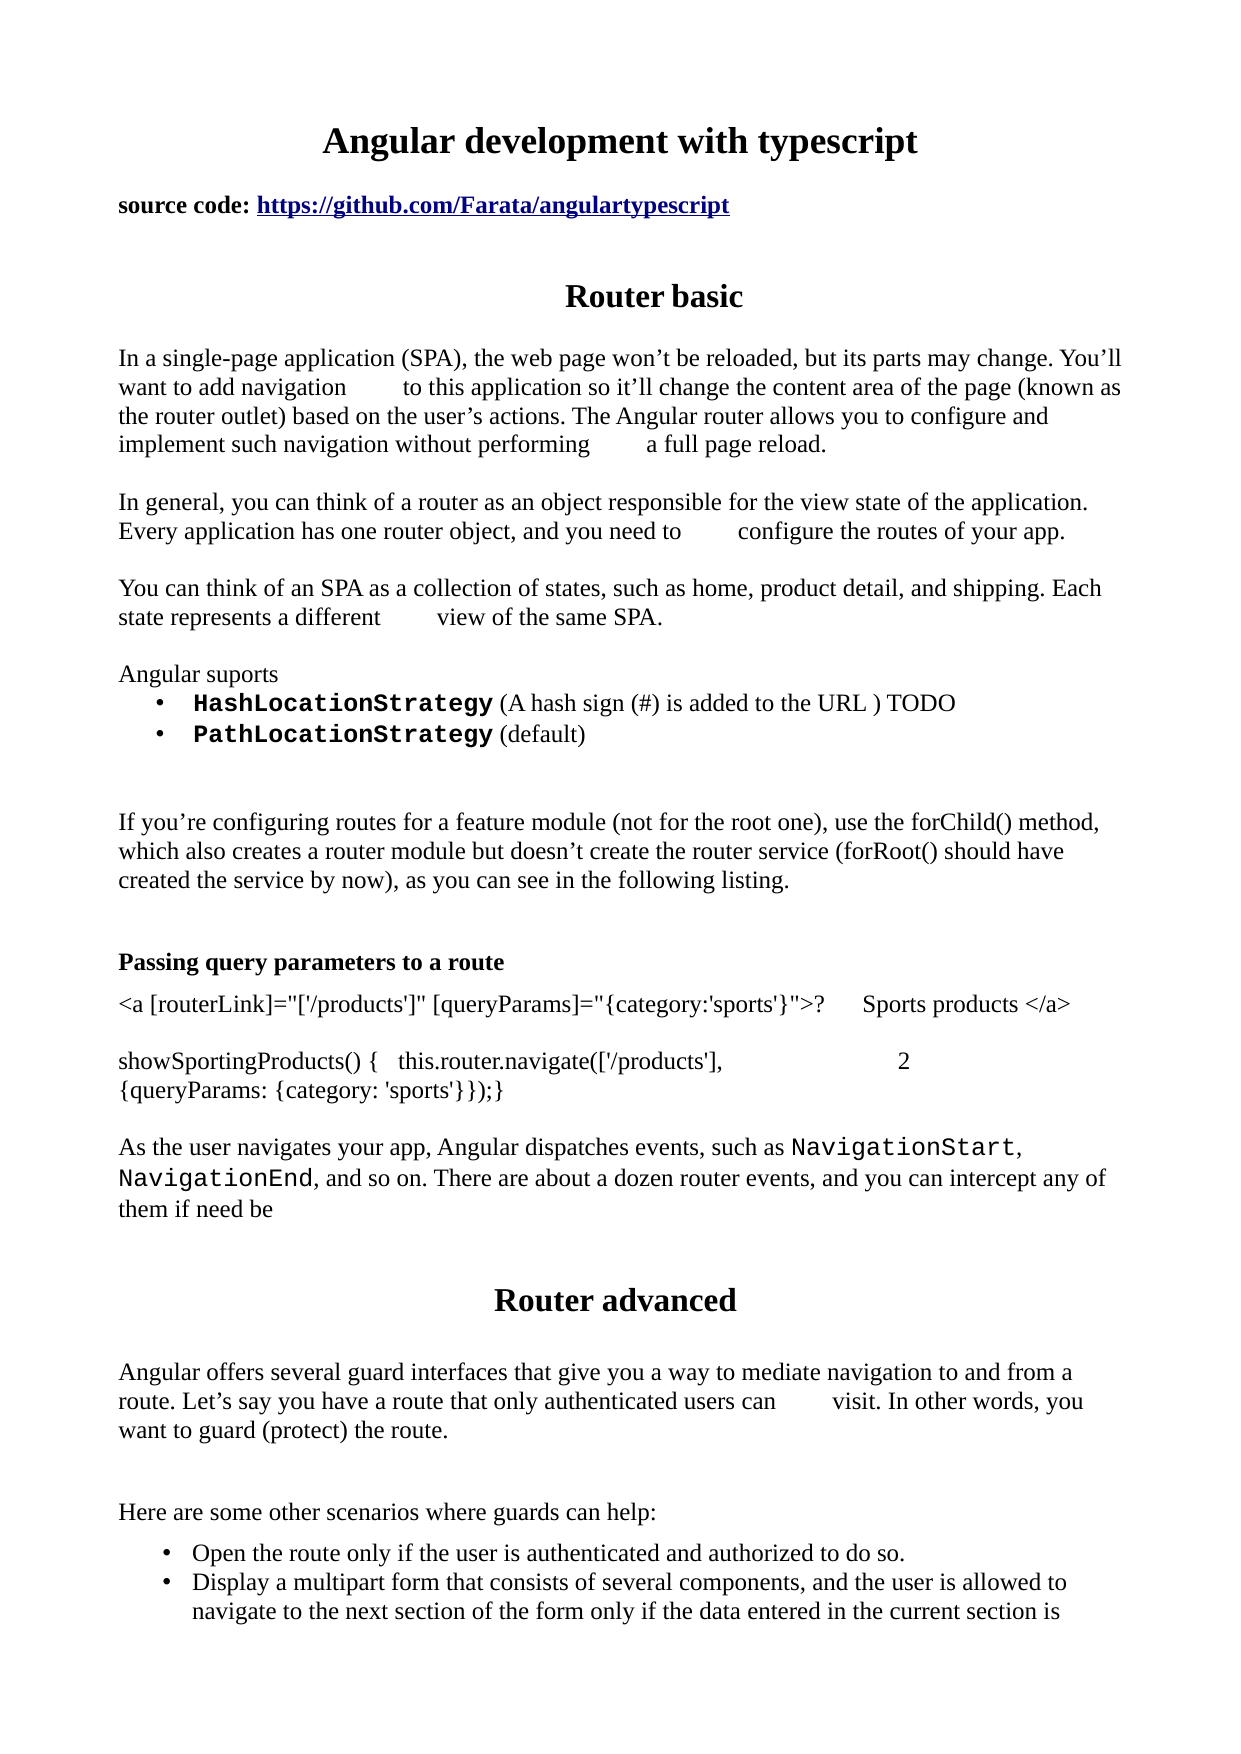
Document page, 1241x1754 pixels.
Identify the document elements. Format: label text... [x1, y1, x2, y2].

text In general, you can think of a router as an object responsible for the view state of the application. [118, 487, 1122, 516]
subtitle Angular offers several guard interfaces that give you a way to mediate navigation to and from a route. Let’s say you have a route that only authenticated users can visit. In other words, you want to guard (protect) the route. [118, 1357, 1122, 1443]
text Angular suports [118, 659, 1122, 688]
subtitle Passing query parameters to a route [118, 947, 1122, 976]
text Angular development with typescript [118, 118, 1122, 161]
list Display a multipart form that consists of several components, and the user is allowed to navigate to the next section of the form only if the data entered in the current section is [162, 1567, 1122, 1625]
text Here are some other scenarios where guards can help: [118, 1497, 1122, 1526]
text In a single-page application (SPA), the web page won’t be reloaded, but its parts may change. You’ll want to add navigation to this application so it’ll change the content area of the page (known as the router outlet) based on the user’s actions. The Angular router allows you to configure and implement such navigation without performing a full page reload. [118, 343, 1122, 458]
text showSportingProducts() { this.router.navigate(['/products'], 2 {queryParams: {category: 'sports'}});} [118, 1046, 1122, 1104]
list PathLocationStrategy (default) [156, 719, 1122, 750]
text Every application has one router object, and you need to configure the routes of your app. [118, 516, 1122, 544]
text If you’re configuring routes for a feature module (not for the root one), use the forChild() method, which also creates a router module but doesn’t create the router service (forRoot() should have created the service by now), as you can see in the following listing. [118, 807, 1122, 894]
text Router basic [118, 276, 1122, 314]
list Open the route only if the user is authenticated and authorized to do so. [162, 1538, 1122, 1567]
text <a [routerLink]="['/products']" [queryParams]="{category:'sports'}">? Sports products </a> [118, 989, 1122, 1017]
text source code: https://github.com/Farata/angulartypescript [118, 190, 1122, 219]
subtitle Router advanced [118, 1277, 1122, 1320]
text You can think of an SPA as a collection of states, such as home, product detail, and shipping. Each state represents a different view of the same SPA. [118, 573, 1122, 631]
text As the user navigates your app, Angular dispatches events, such as NavigationStart, NavigationEnd, and so on. There are about a dozen router events, and you can intercept any of them if need be [118, 1132, 1122, 1223]
list HashLocationStrategy (A hash sign (#) is added to the URL ) TODO [156, 688, 1122, 719]
